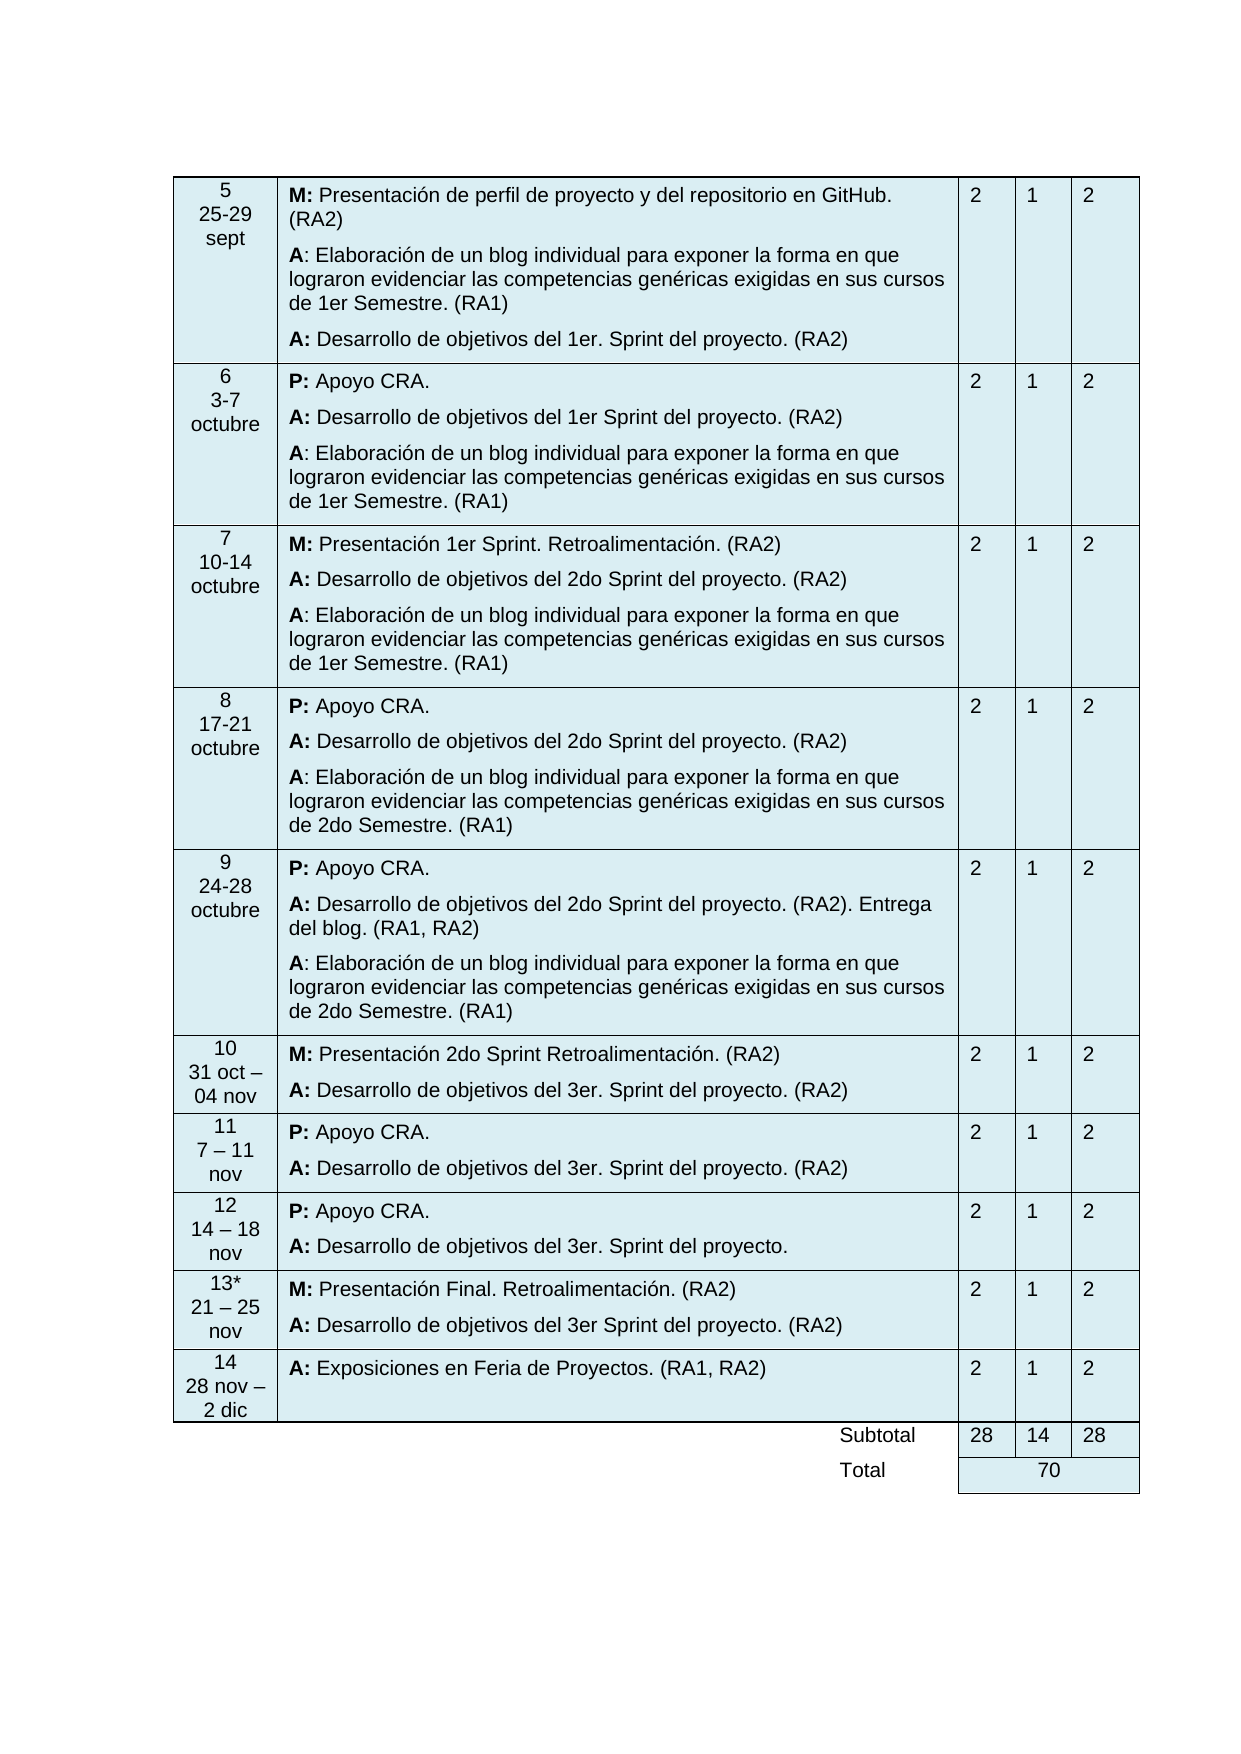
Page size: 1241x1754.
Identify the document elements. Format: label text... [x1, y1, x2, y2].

table_header 2 [1072, 178, 1139, 362]
table_header 5 25-29 sept [174, 178, 277, 362]
table_cell P: Apoyo CRA. A: Desarrollo de objetivos del 2do Sprint del proyecto. (RA2). Entrega del blog. (RA1, RA2) A: Elaboración de un blog individual para exponer la forma en que lograron evidenciar las competencias genéricas exigidas en sus cursos de 2do Semestre. (RA1) [278, 850, 958, 1035]
table_cell 2 [1072, 1036, 1139, 1113]
table_cell 2 [959, 364, 1015, 524]
table_cell 1 [1016, 1350, 1071, 1421]
table_cell 1 [1016, 526, 1071, 687]
table_cell 2 [959, 526, 1015, 687]
table_cell 2 [959, 850, 1015, 1035]
table_cell 2 [1072, 364, 1139, 524]
table_cell 12 14 – 18 nov [174, 1193, 277, 1270]
table_cell 11 7 – 11 nov [174, 1114, 277, 1192]
table_cell Total [828, 1457, 958, 1492]
table_cell 2 [959, 1350, 1015, 1421]
table_cell 1 [1016, 688, 1071, 849]
table_cell 2 [959, 1193, 1015, 1270]
table_cell 28 [959, 1423, 1015, 1457]
table_cell 1 [1016, 850, 1071, 1035]
table_cell P: Apoyo CRA. A: Desarrollo de objetivos del 1er Sprint del proyecto. (RA2) A: Elaboración de un blog individual para exponer la forma en que lograron evidenciar las competencias genéricas exigidas en sus cursos de 1er Semestre. (RA1) [278, 364, 958, 524]
table_cell P: Apoyo CRA. A: Desarrollo de objetivos del 2do Sprint del proyecto. (RA2) A: Elaboración de un blog individual para exponer la forma en que lograron evidenciar las competencias genéricas exigidas en sus cursos de 2do Semestre. (RA1) [278, 688, 958, 849]
table_header M: Presentación de perfil de proyecto y del repositorio en GitHub. (RA2) A: Elaboración de un blog individual para exponer la forma en que lograron evidenciar las competencias genéricas exigidas en sus cursos de 1er Semestre. (RA1) A: Desarrollo de objetivos del 1er. Sprint del proyecto. (RA2) [278, 178, 958, 362]
table_cell 2 [959, 688, 1015, 849]
table_cell 7 10-14 octubre [174, 526, 277, 687]
table_cell 10 31 oct – 04 nov [174, 1036, 277, 1113]
table_cell M: Presentación 2do Sprint Retroalimentación. (RA2) A: Desarrollo de objetivos del 3er. Sprint del proyecto. (RA2) [278, 1036, 958, 1113]
table_cell 2 [1072, 850, 1139, 1035]
table_cell M: Presentación 1er Sprint. Retroalimentación. (RA2) A: Desarrollo de objetivos del 2do Sprint del proyecto. (RA2) A: Elaboración de un blog individual para exponer la forma en que lograron evidenciar las competencias genéricas exigidas en sus cursos de 1er Semestre. (RA1) [278, 526, 958, 687]
table_cell P: Apoyo CRA. A: Desarrollo de objetivos del 3er. Sprint del proyecto. (RA2) [278, 1114, 958, 1192]
table_cell 2 [1072, 1114, 1139, 1192]
table_cell P: Apoyo CRA. A: Desarrollo de objetivos del 3er. Sprint del proyecto. [278, 1193, 958, 1270]
table_cell 13* 21 – 25 nov [174, 1271, 277, 1348]
table_cell 1 [1016, 1114, 1071, 1192]
table_cell 1 [1016, 1271, 1071, 1348]
table_header 2 [959, 178, 1015, 362]
table_cell 1 [1016, 1036, 1071, 1113]
table_cell 9 24-28 octubre [174, 850, 277, 1035]
table_cell 2 [959, 1271, 1015, 1348]
table_cell 28 [1072, 1423, 1139, 1457]
table_cell 1 [1016, 364, 1071, 524]
table_cell [173, 1423, 828, 1457]
table_cell 2 [1072, 526, 1139, 687]
table_cell 2 [959, 1114, 1015, 1192]
table_cell 2 [959, 1036, 1015, 1113]
table_cell 1 [1016, 1193, 1071, 1270]
table_cell A: Exposiciones en Feria de Proyectos. (RA1, RA2) [278, 1350, 958, 1421]
table_cell 2 [1072, 1271, 1139, 1348]
table_cell 14 28 nov – 2 dic [174, 1350, 277, 1421]
table_cell M: Presentación Final. Retroalimentación. (RA2) A: Desarrollo de objetivos del 3er Sprint del proyecto. (RA2) [278, 1271, 958, 1348]
table_cell 2 [1072, 688, 1139, 849]
table_cell 8 17-21 octubre [174, 688, 277, 849]
table_cell 14 [1016, 1423, 1071, 1457]
table_cell 2 [1072, 1193, 1139, 1270]
table_cell 2 [1072, 1350, 1139, 1421]
table_cell 70 [959, 1458, 1139, 1492]
table_cell 6 3-7 octubre [174, 364, 277, 524]
table_cell Subtotal [828, 1423, 958, 1457]
table_cell [173, 1457, 828, 1492]
table_header 1 [1016, 178, 1071, 362]
